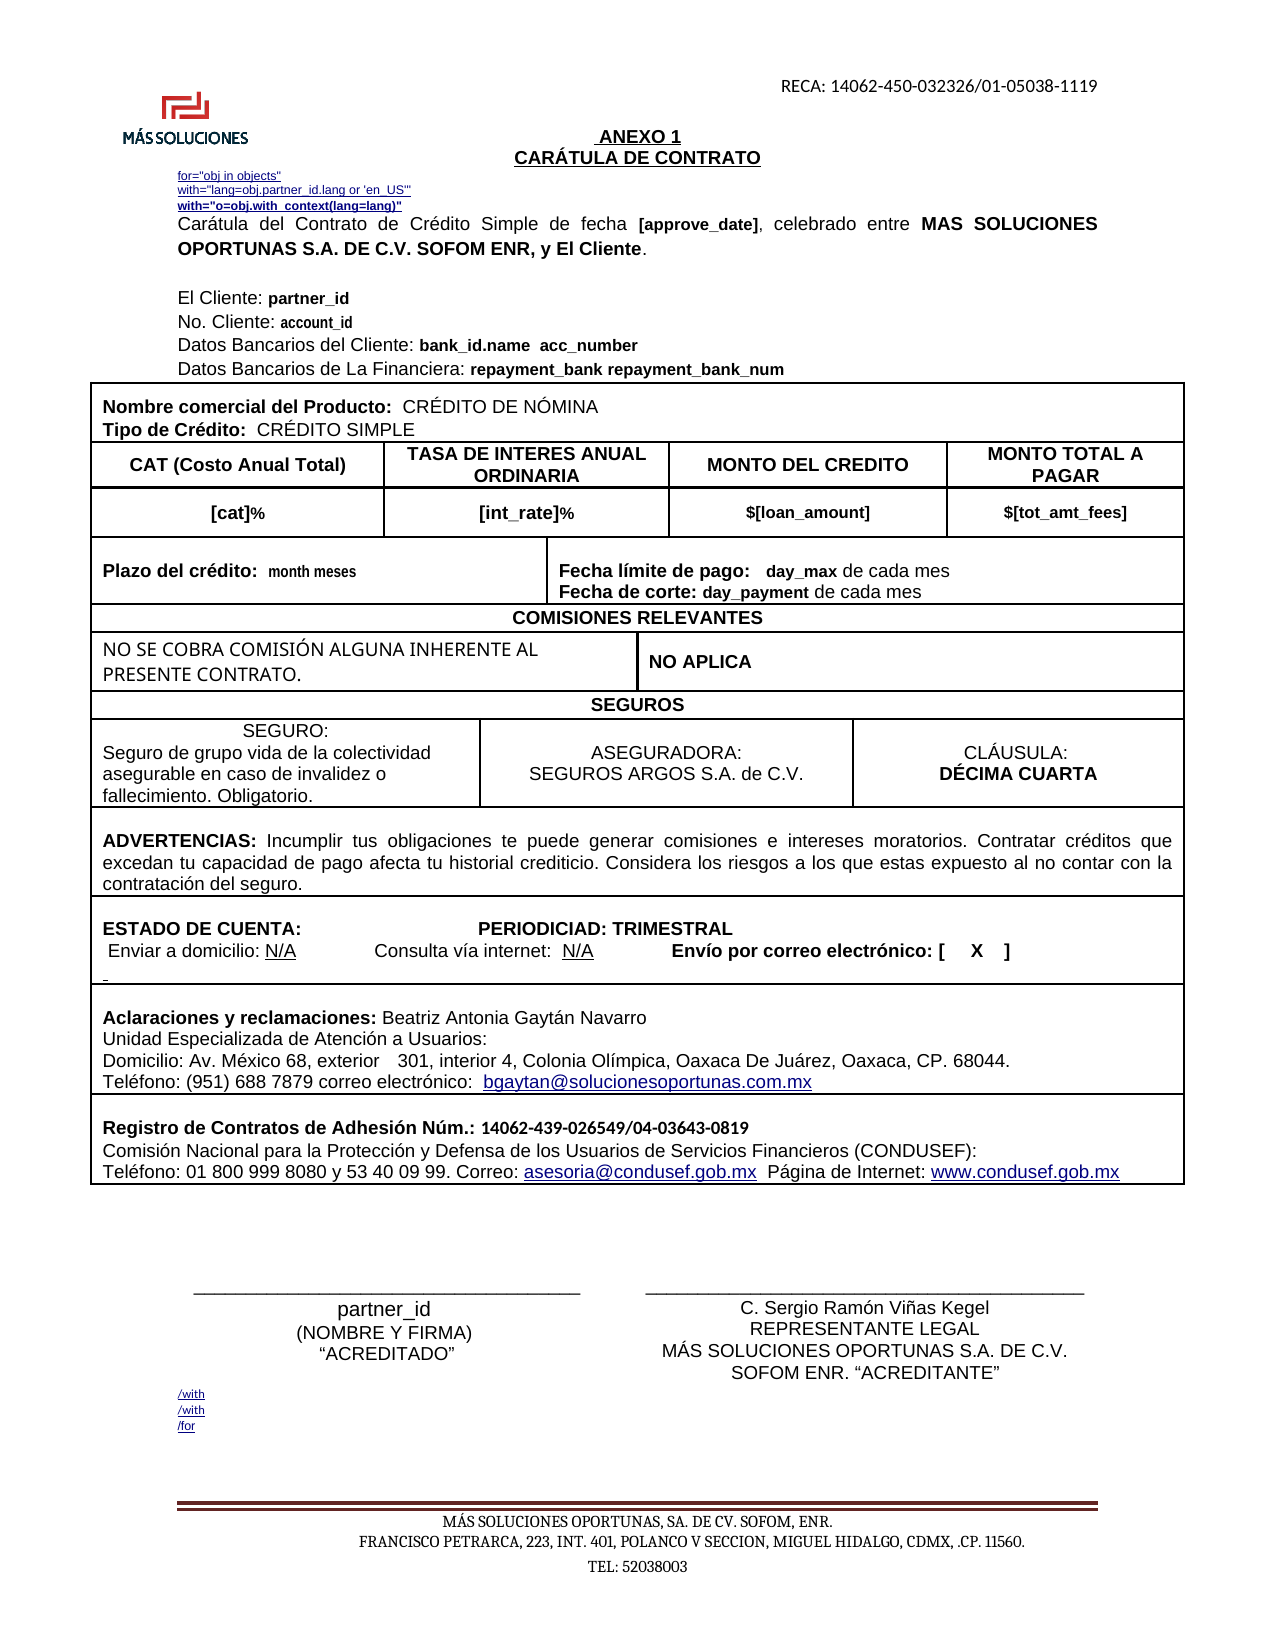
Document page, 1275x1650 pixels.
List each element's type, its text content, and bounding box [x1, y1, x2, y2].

table_cell COMISIONES RELEVANTES [92, 605, 1183, 631]
table_cell TASA DE INTERES ANUAL ORDINARIA [385, 443, 668, 486]
table_cell CAT (Costo Anual Total) [92, 443, 383, 486]
table_cell [cat]% [92, 489, 383, 536]
table_cell ASEGURADORA: SEGUROS ARGOS S.A. de C.V. [481, 720, 852, 806]
text Carátula del Contrato de Crédito Simple de fecha [approve_date], celebrado entre MAS SOLUCIONES OPORTUNAS S.A. DE C.V. SOFOM ENR, y El Cliente. [177, 213, 1098, 259]
text /with [177, 1386, 1098, 1401]
table_cell SEGURO: Seguro de grupo vida de la colectividad asegurable en caso de invalidez o fallecimiento. Obligatorio. [92, 720, 479, 806]
text for="obj in objects" [251, 168, 1098, 183]
table_header __________________________________________ C. Sergio Ramón Viñas Kegel REPRESENTANTE LEGAL MÁS SOLUCIONES OPORTUNAS S.A. DE C.V. SOFOM ENR. “ACREDITANTE” [618, 1185, 1133, 1386]
text ANEXO 1 [251, 125, 1098, 147]
text CARÁTULA DE CONTRATO [251, 147, 1098, 168]
text /with [177, 1402, 1098, 1418]
table_cell Plazo del crédito: month meses [92, 538, 546, 603]
table_cell Aclaraciones y reclamaciones: Beatriz Antonia Gaytán Navarro Unidad Especializada de Atención a Usuarios: Domicilio: Av. México 68, exterior 301, interior 4, Colonia Olímpica, Oaxaca De Juárez, Oaxaca, CP. 68044. Teléfono: (951) 688 7879 correo electrónico: bgaytan@solucionesoportunas.com.mx [92, 985, 1183, 1093]
table_cell MONTO TOTAL A PAGAR [948, 443, 1183, 486]
text Datos Bancarios del Cliente: bank_id.name acc_number [177, 334, 1065, 356]
table_cell $[loan_amount] [670, 489, 946, 536]
table_cell Fecha límite de pago: day_max de cada mes Fecha de corte: day_payment de cada mes [548, 538, 1183, 603]
table_cell CLÁUSULA: DÉCIMA CUARTA [854, 720, 1183, 806]
table_cell SEGUROS [92, 692, 1183, 718]
table_cell MONTO DEL CREDITO [670, 443, 946, 486]
text /for [177, 1419, 1077, 1433]
text Datos Bancarios de La Financiera: repayment_bank repayment_bank_num [177, 358, 1065, 379]
text No. Cliente: account_id [177, 311, 1065, 332]
text with="o=obj.with_context(lang=lang)" [177, 198, 1098, 213]
table_cell $[tot_amt_fees] [948, 489, 1183, 536]
text El Cliente: partner_id [177, 287, 1065, 308]
text with="lang=obj.partner_id.lang or 'en_US'" [177, 183, 1098, 197]
table_header Nombre comercial del Producto: CRÉDITO DE NÓMINA Tipo de Crédito: CRÉDITO SIMPLE [92, 384, 1183, 441]
table_cell Registro de Contratos de Adhesión Núm.: 14062-439-026549/04-03643-0819 Comisión Nacional para la Protección y Defensa de los Usuarios de Servicios Financieros (CONDUSEF): Teléfono: 01 800 999 8080 y 53 40 09 99. Correo: asesoria@condusef.gob.mx Página de Internet: www.condusef.gob.mx [92, 1095, 1183, 1182]
picture [120, 65, 251, 174]
table_cell ESTADO DE CUENTA: PERIODICIAD: TRIMESTRAL Enviar a domicilio: N/A Consulta vía internet: N/A Envío por correo electrónico: [ X ] [92, 897, 1183, 983]
table_cell NO SE COBRA COMISIÓN ALGUNA INHERENTE AL PRESENTE CONTRATO. [92, 633, 636, 689]
table_cell [int_rate]% [385, 489, 668, 536]
table_cell ADVERTENCIAS: Incumplir tus obligaciones te puede generar comisiones e intereses moratorios. Contratar créditos que excedan tu capacidad de pago afecta tu historial crediticio. Considera los riesgos a los que estas expuesto al no contar con la contratación del seguro. [92, 808, 1183, 894]
table_header _____________________________________ partner_id (NOMBRE Y FIRMA) “ACREDITADO” [177, 1185, 617, 1386]
table_cell NO APLICA [639, 633, 1183, 689]
